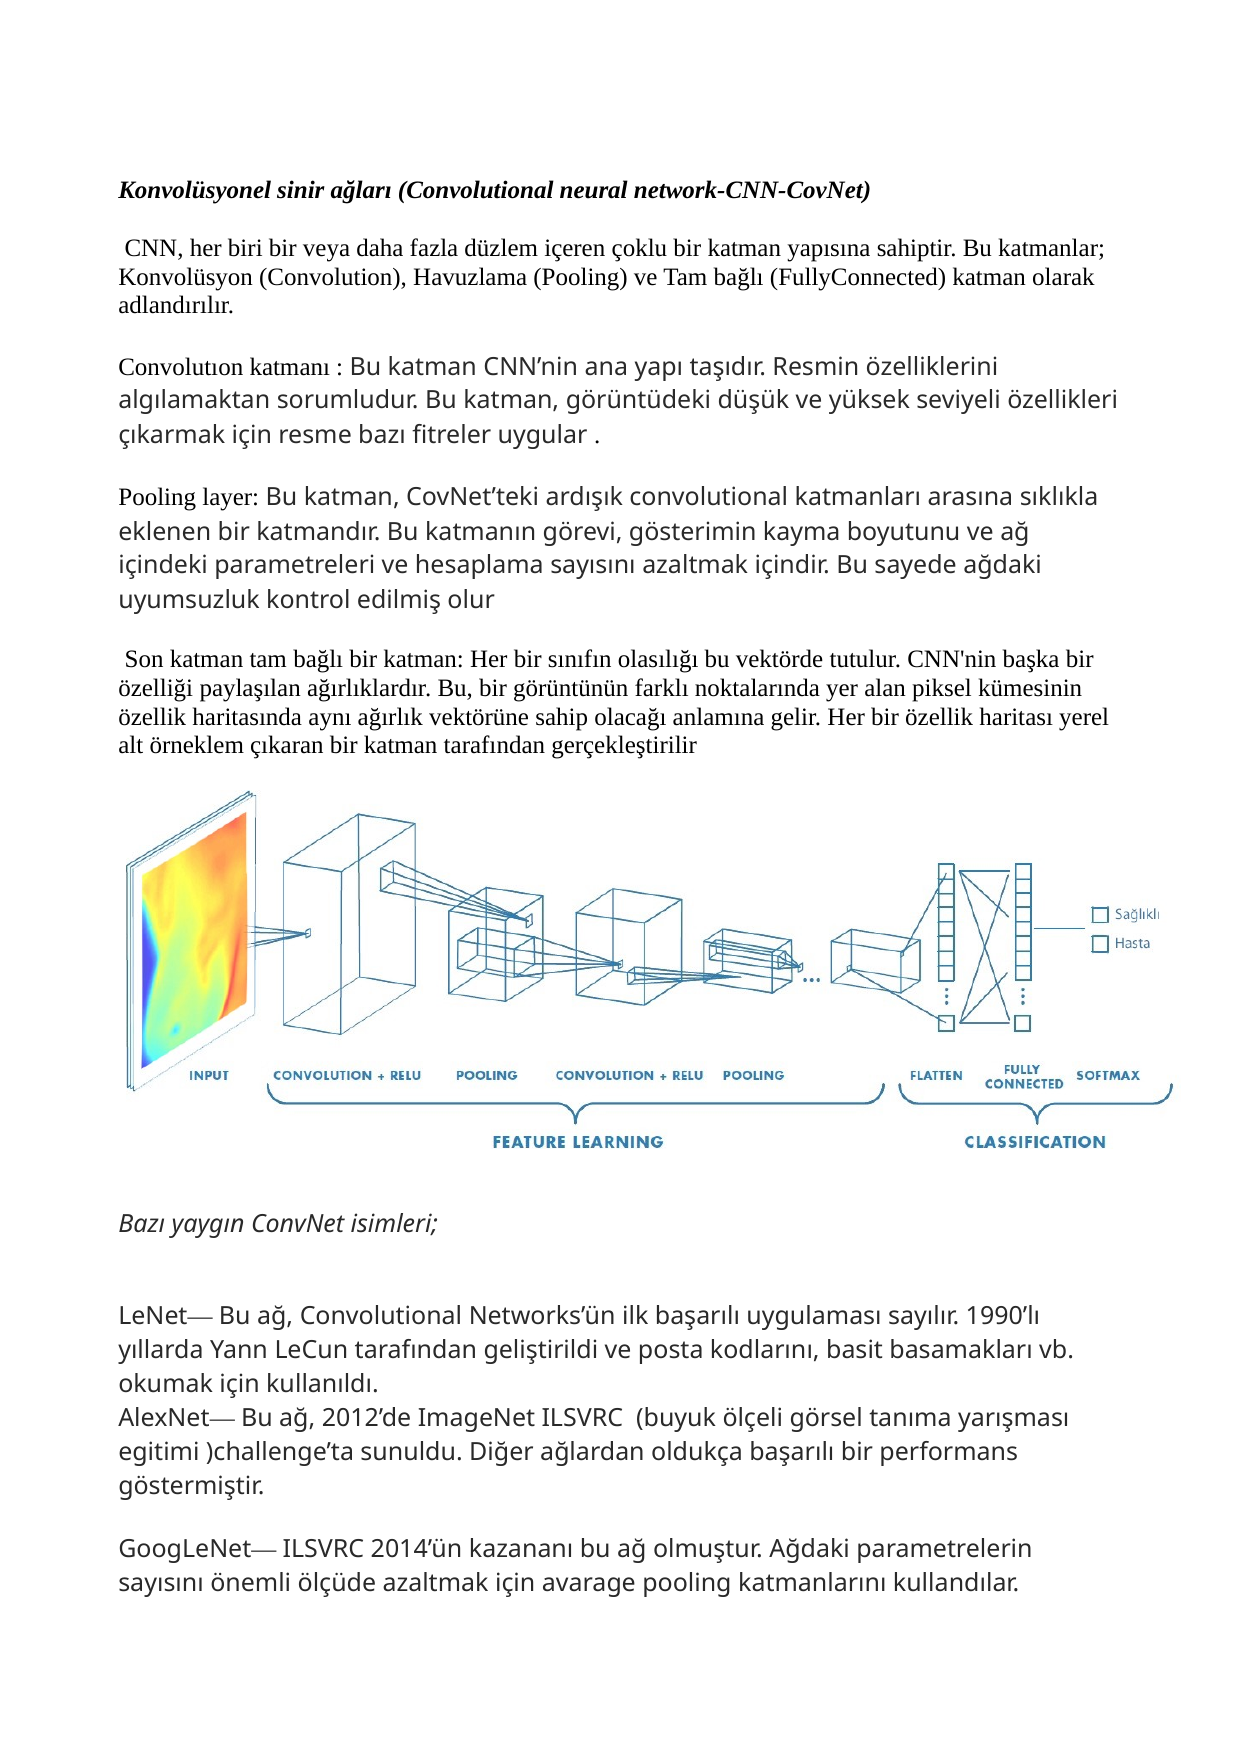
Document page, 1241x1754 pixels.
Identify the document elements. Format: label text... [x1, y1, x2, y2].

text Convolutıon katmanı : Bu katman CNN’nin ana yapı taşıdır. Resmin özelliklerini algılamaktan sorumludur. Bu katman, görüntüdeki düşük ve yüksek seviyeli özellikleri çıkarmak için resme bazı fitreler uygular . [118, 348, 1122, 450]
text LeNet— Bu ağ, Convolutional Networks’ün ilk başarılı uygulaması sayılır. 1990’lı yıllarda Yann LeCun tarafından geliştirildi ve posta kodlarını, basit basamakları vb. okumak için kullanıldı. AlexNet— Bu ağ, 2012’de ImageNet ILSVRC (buyuk ölçeli görsel tanıma yarışması egitimi )challenge’ta sunuldu. Diğer ağlardan oldukça başarılı bir performans göstermiştir. [118, 1297, 1122, 1530]
text GoogLeNet— ILSVRC 2014’ün kazananı bu ağ olmuştur. Ağdaki parametrelerin sayısını önemli ölçüde azaltmak için avarage pooling katmanlarını kullandılar. [118, 1530, 1122, 1598]
text CNN, her biri bir veya daha fazla düzlem içeren çoklu bir katman yapısına sahiptir. Bu katmanlar; Konvolüsyon (Convolution), Havuzlama (Pooling) ve Tam bağlı (FullyConnected) katman olarak adlandırılır. [118, 233, 1122, 319]
text Son katman tam bağlı bir katman: Her bir sınıfın olasılığı bu vektörde tutulur. CNN'nin başka bir özelliği paylaşılan ağırlıklardır. Bu, bir görüntünün farklı noktalarında yer alan piksel kümesinin özellik haritasında aynı ağırlık vektörüne sahip olacağı anlamına gelir. Her bir özellik haritası yerel alt örneklem çıkaran bir katman tarafından gerçekleştirilir [118, 644, 1122, 759]
picture [126, 790, 1186, 1149]
text Konvolüsyonel sinir ağları (Convolutional neural network-CNN-CovNet) [118, 176, 1122, 204]
text Bazı yaygın ConvNet isimleri; [118, 1206, 1122, 1268]
text Pooling layer: Bu katman, CovNet’teki ardışık convolutional katmanları arasına sıklıkla eklenen bir katmandır. Bu katmanın görevi, gösterimin kayma boyutunu ve ağ içindeki parametreleri ve hesaplama sayısını azaltmak içindir. Bu sayede ağdaki uyumsuzluk kontrol edilmiş olur [118, 479, 1122, 615]
